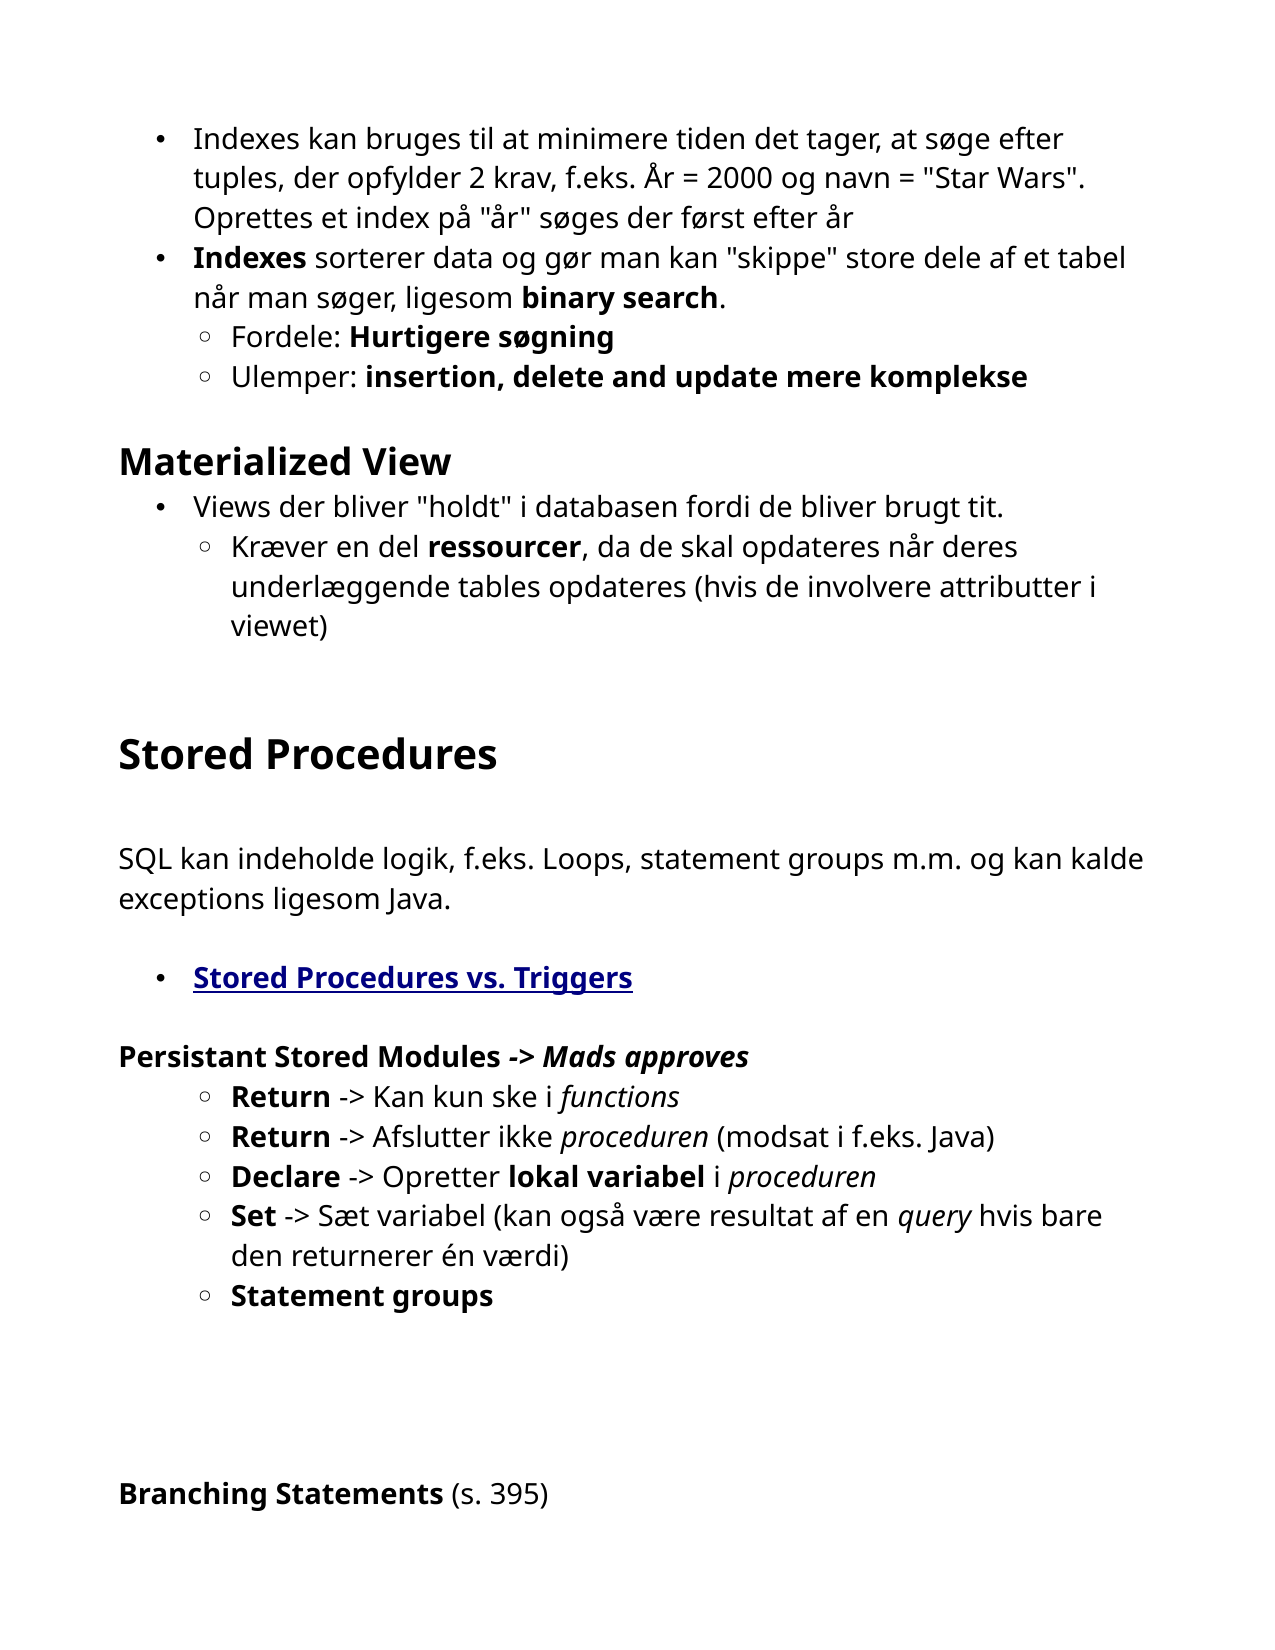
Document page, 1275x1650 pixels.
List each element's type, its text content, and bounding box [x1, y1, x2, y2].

list Stored Procedures vs. Triggers [156, 957, 1157, 997]
list Set -> Sæt variabel (kan også være resultat af en query hvis bare den returnerer én værdi) [193, 1196, 1157, 1275]
text Materialized View [118, 436, 1157, 487]
list Return -> Kan kun ske i functions [193, 1076, 1157, 1116]
list Return -> Afslutter ikke proceduren (modsat i f.eks. Java) [193, 1116, 1157, 1156]
text Branching Statements (s. 395) [118, 1473, 1157, 1513]
list Ulemper: insertion, delete and update mere komplekse [193, 356, 1157, 396]
text Stored Procedures [118, 725, 1157, 782]
list Indexes kan bruges til at minimere tiden det tager, at søge efter tuples, der opfylder 2 krav, f.eks. År = 2000 og navn = "Star Wars". Oprettes et index på "år" søges der først efter år [156, 118, 1157, 237]
list Kræver en del ressourcer, da de skal opdateres når deres underlæggende tables opdateres (hvis de involvere attributter i viewet) [193, 526, 1157, 645]
list Statement groups [193, 1275, 1157, 1314]
list Views der bliver "holdt" i databasen fordi de bliver brugt tit. [156, 487, 1157, 526]
list Fordele: Hurtigere søgning [193, 317, 1157, 356]
list Indexes sorterer data og gør man kan "skippe" store dele af et tabel når man søger, ligesom binary search. [156, 237, 1157, 317]
list Declare -> Opretter lokal variabel i proceduren [193, 1156, 1157, 1196]
text Persistant Stored Modules -> Mads approves [118, 1037, 1157, 1076]
text SQL kan indeholde logik, f.eks. Loops, statement groups m.m. og kan kalde exceptions ligesom Java. [118, 838, 1157, 918]
